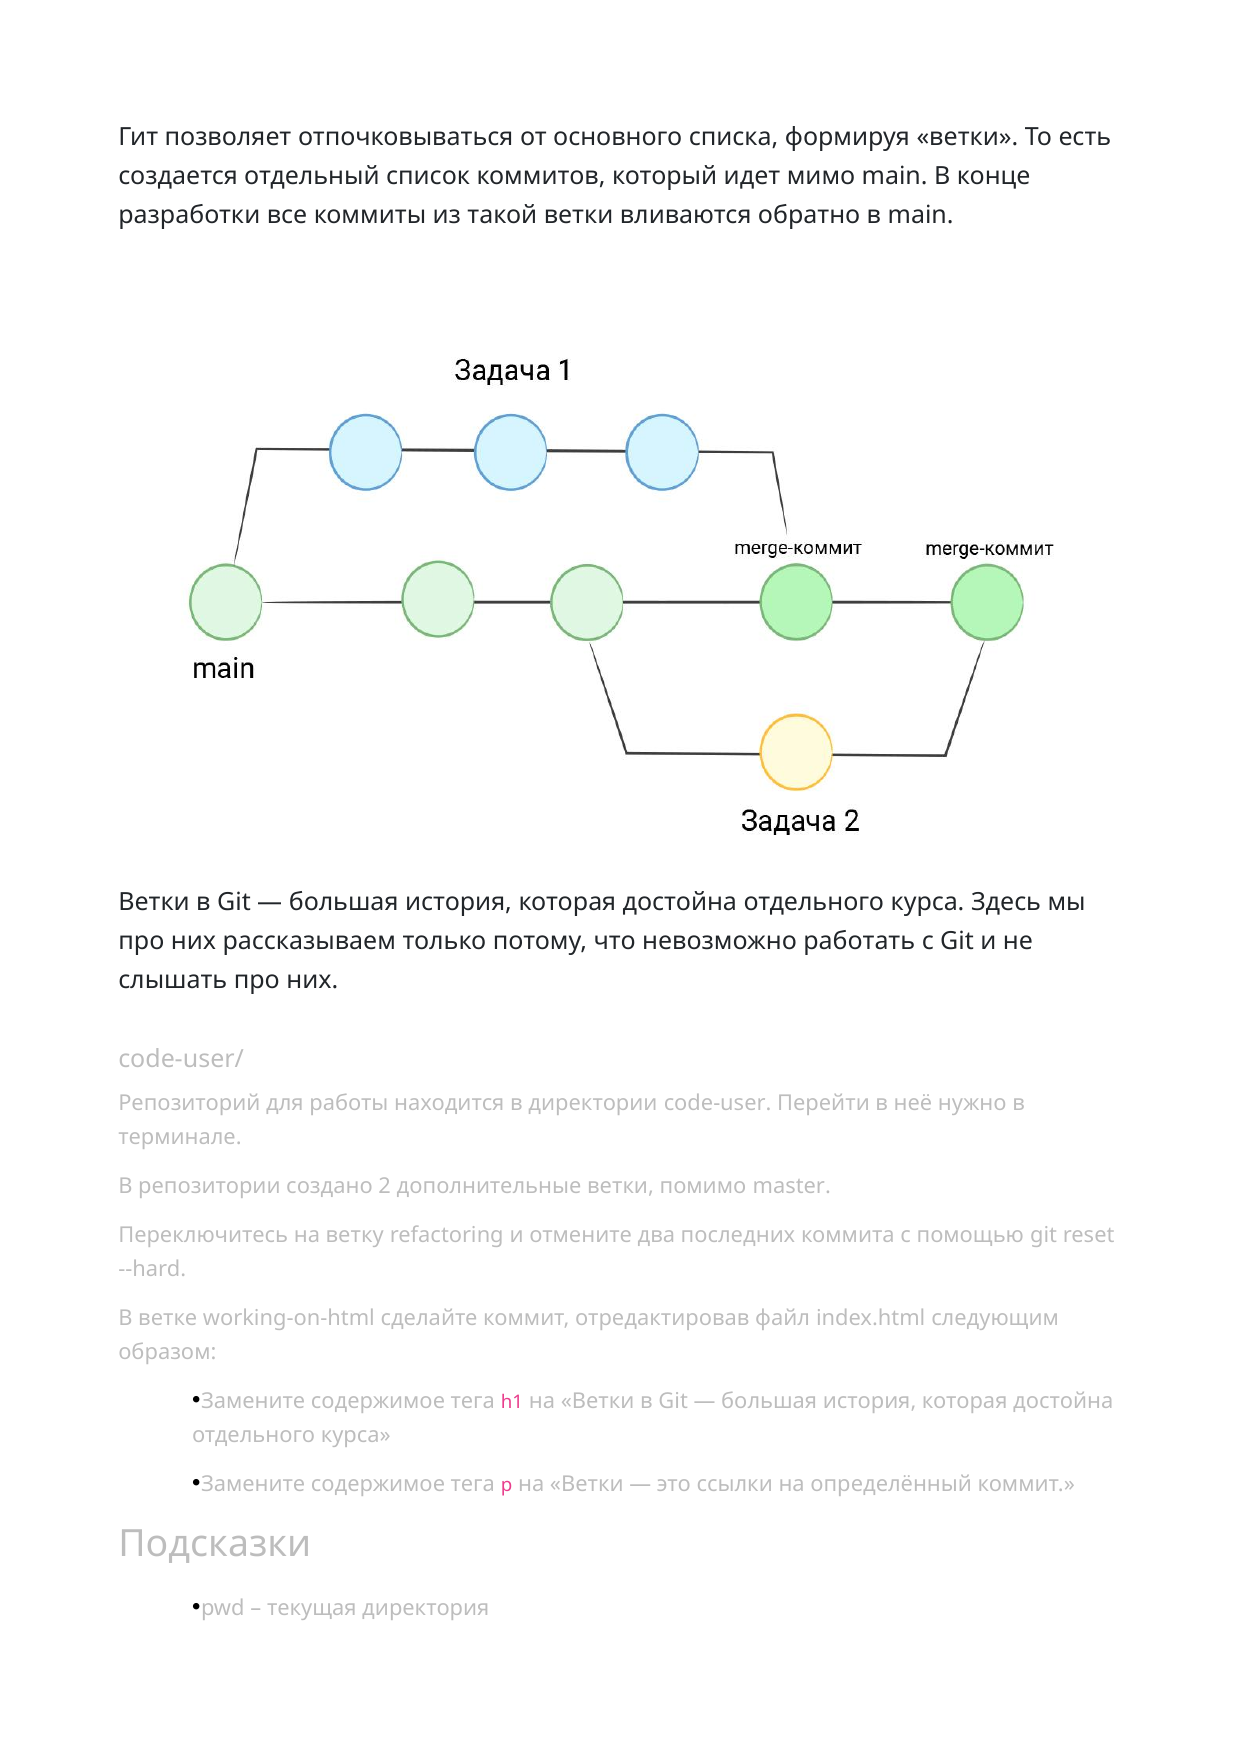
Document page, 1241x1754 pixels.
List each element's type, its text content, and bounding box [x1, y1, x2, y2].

text Переключитесь на ветку refactoring и отмените два последних коммита с помощью git reset --hard. [118, 1219, 1122, 1283]
text Репозиторий для работы находится в директории code-user. Перейти в неё нужно в терминале. [118, 1087, 1122, 1151]
text Ветки в Git — большая история, которая достойна отдельного курса. Здесь мы про них рассказываем только потому, что невозможно работать с Git и не слышать про них. [118, 879, 1122, 996]
list Замените содержимое тега p на «Ветки — это ссылки на определённый коммит.» [118, 1468, 1122, 1497]
text В репозитории создано 2 дополнительные ветки, помимо master. [118, 1170, 1122, 1200]
subtitle Подсказки [118, 1516, 1122, 1567]
text Гит позволяет отпочковываться от основного списка, формируя «ветки». То есть создается отдельный список коммитов, который идет мимо main. В конце разработки все коммиты из такой ветки вливаются обратно в main. [118, 118, 1122, 231]
text В ветке working-on-html сделайте коммит, отредактировав файл index.html следующим образом: [118, 1302, 1122, 1366]
list pwd – текущая директория [118, 1592, 1122, 1622]
subtitle code-user/ [118, 1041, 1122, 1075]
list Замените содержимое тега h1 на «Ветки в Git — большая история, которая достойна отдельного курса» [118, 1385, 1122, 1449]
picture [118, 313, 1123, 879]
